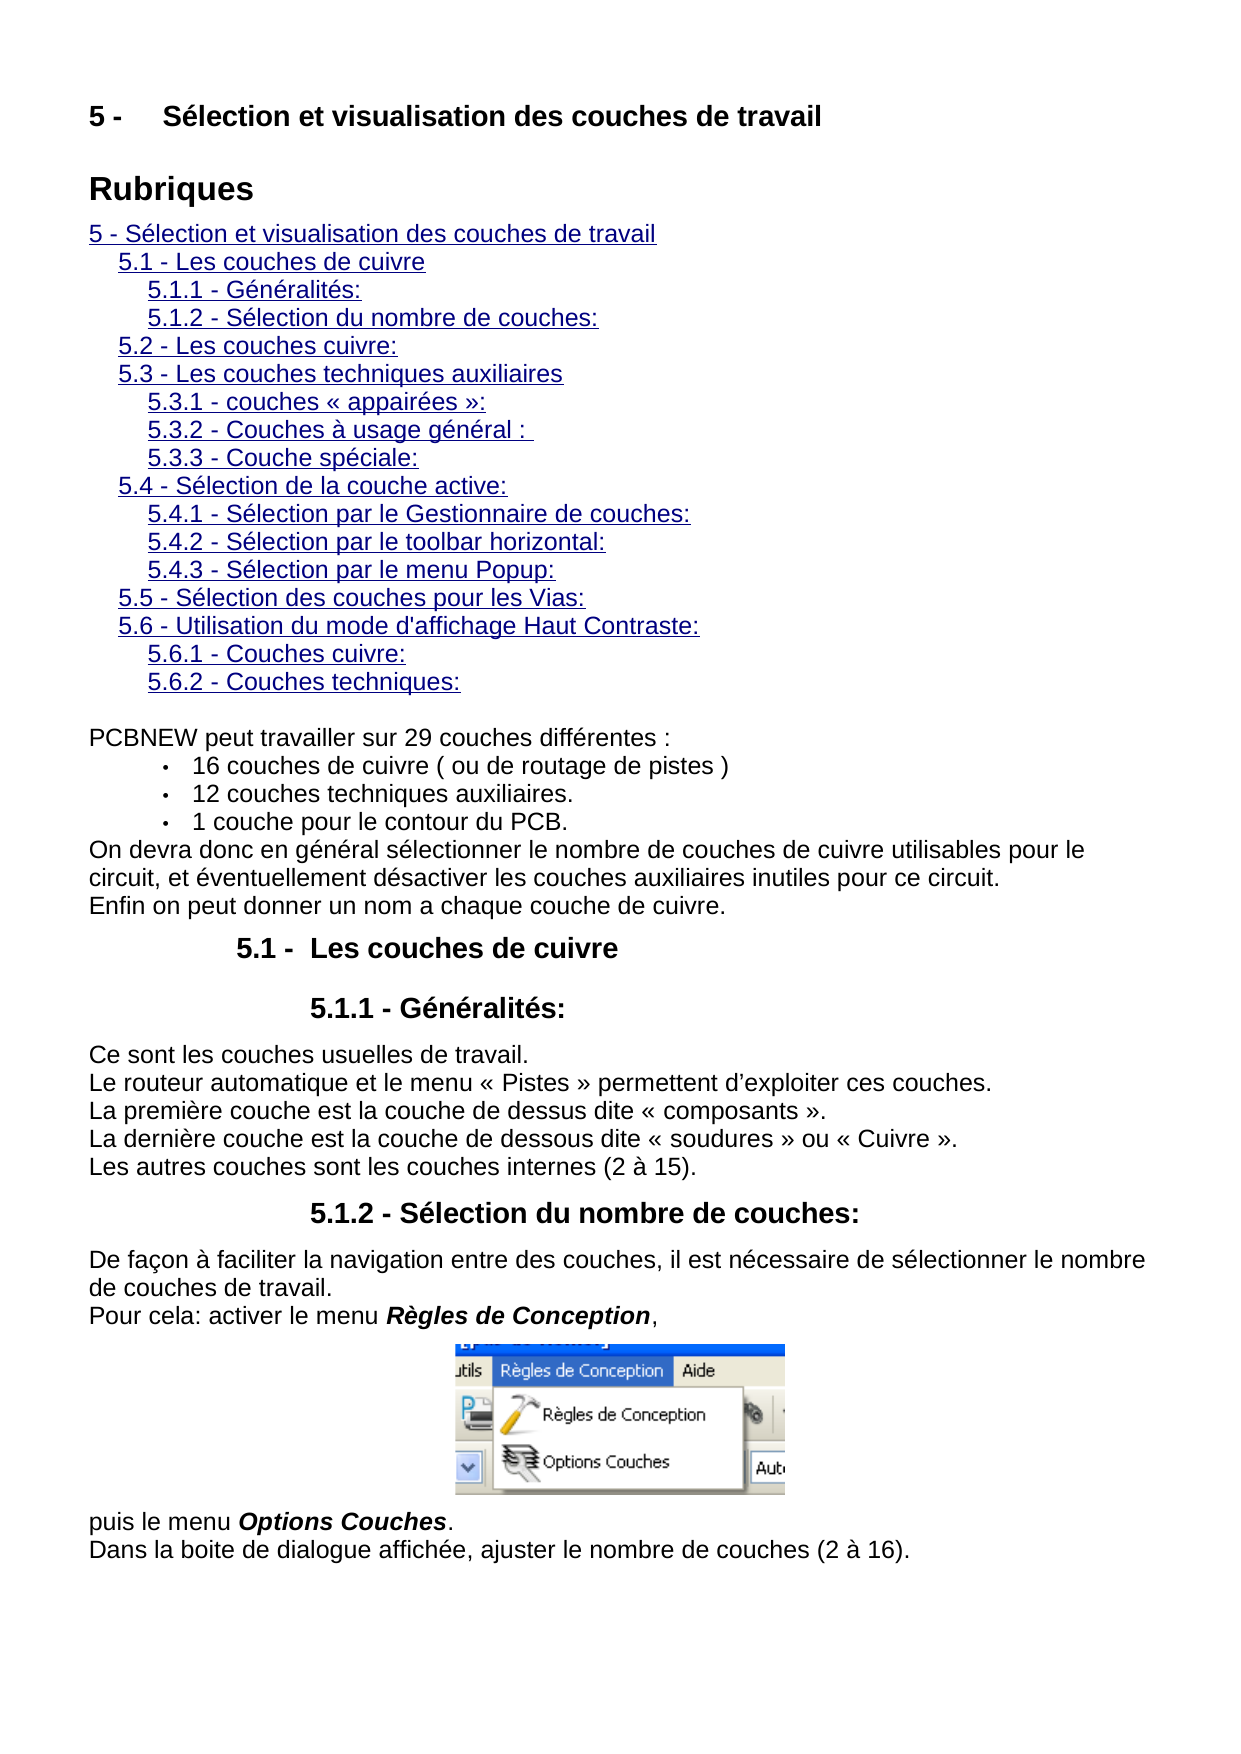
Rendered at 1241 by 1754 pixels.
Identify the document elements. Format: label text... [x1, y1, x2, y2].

text La première couche est la couche de dessus dite « composants ». [88, 1097, 1152, 1125]
text Ce sont les couches usuelles de travail. [88, 1041, 1152, 1069]
text 5.1.1 - Généralités: [147, 276, 1152, 304]
picture [455, 1344, 785, 1495]
text 5.4 - Sélection de la couche active: [118, 472, 1152, 500]
text 5.6.2 - Couches techniques: [147, 668, 1152, 696]
list 16 couches de cuivre ( ou de routage de pistes ) [162, 752, 1152, 780]
list 12 couches techniques auxiliaires. [162, 780, 1152, 808]
subtitle Sélection et visualisation des couches de travail [88, 100, 1152, 133]
list 1 couche pour le contour du PCB. [162, 808, 1152, 836]
text puis le menu Options Couches. [88, 1508, 1152, 1536]
text 5.6 - Utilisation du mode d'affichage Haut Contraste: [118, 612, 1152, 640]
text 5.4.2 - Sélection par le toolbar horizontal: [147, 528, 1152, 556]
subtitle Généralités: [236, 992, 1152, 1025]
text 5.3.1 - couches « appairées »: [147, 388, 1152, 416]
text 5.5 - Sélection des couches pour les Vias: [118, 584, 1152, 612]
text Les autres couches sont les couches internes (2 à 15). [88, 1153, 1152, 1181]
text Enfin on peut donner un nom a chaque couche de cuivre. [88, 892, 1152, 920]
text 5.1.2 - Sélection du nombre de couches: [147, 304, 1152, 332]
text 5.4.1 - Sélection par le Gestionnaire de couches: [147, 500, 1152, 528]
text 5.3 - Les couches techniques auxiliaires [118, 360, 1152, 388]
text Le routeur automatique et le menu « Pistes » permettent d’exploiter ces couches. [88, 1069, 1152, 1097]
text On devra donc en général sélectionner le nombre de couches de cuivre utilisables pour le circuit, et éventuellement désactiver les couches auxiliaires inutiles pour ce circuit. [88, 836, 1152, 892]
text 5.3.2 - Couches à usage général : [147, 416, 1152, 444]
text 5 - Sélection et visualisation des couches de travail [88, 219, 1152, 248]
text 5.2 - Les couches cuivre: [118, 332, 1152, 360]
text 5.1 - Les couches de cuivre [118, 248, 1152, 276]
subtitle Les couches de cuivre [162, 932, 1152, 964]
text 5.6.1 - Couches cuivre: [147, 640, 1152, 668]
text La dernière couche est la couche de dessous dite « soudures » ou « Cuivre ». [88, 1125, 1152, 1153]
subtitle Sélection du nombre de couches: [236, 1197, 1152, 1230]
subtitle Rubriques [88, 169, 1152, 207]
text De façon à faciliter la navigation entre des couches, il est nécessaire de sélectionner le nombre de couches de travail. [88, 1246, 1152, 1302]
text PCBNEW peut travailler sur 29 couches différentes : [88, 724, 1152, 752]
text 5.4.3 - Sélection par le menu Popup: [147, 556, 1152, 584]
text Pour cela: activer le menu Règles de Conception, [88, 1302, 1152, 1330]
text Dans la boite de dialogue affichée, ajuster le nombre de couches (2 à 16). [88, 1536, 1152, 1564]
text 5.3.3 - Couche spéciale: [147, 444, 1152, 472]
